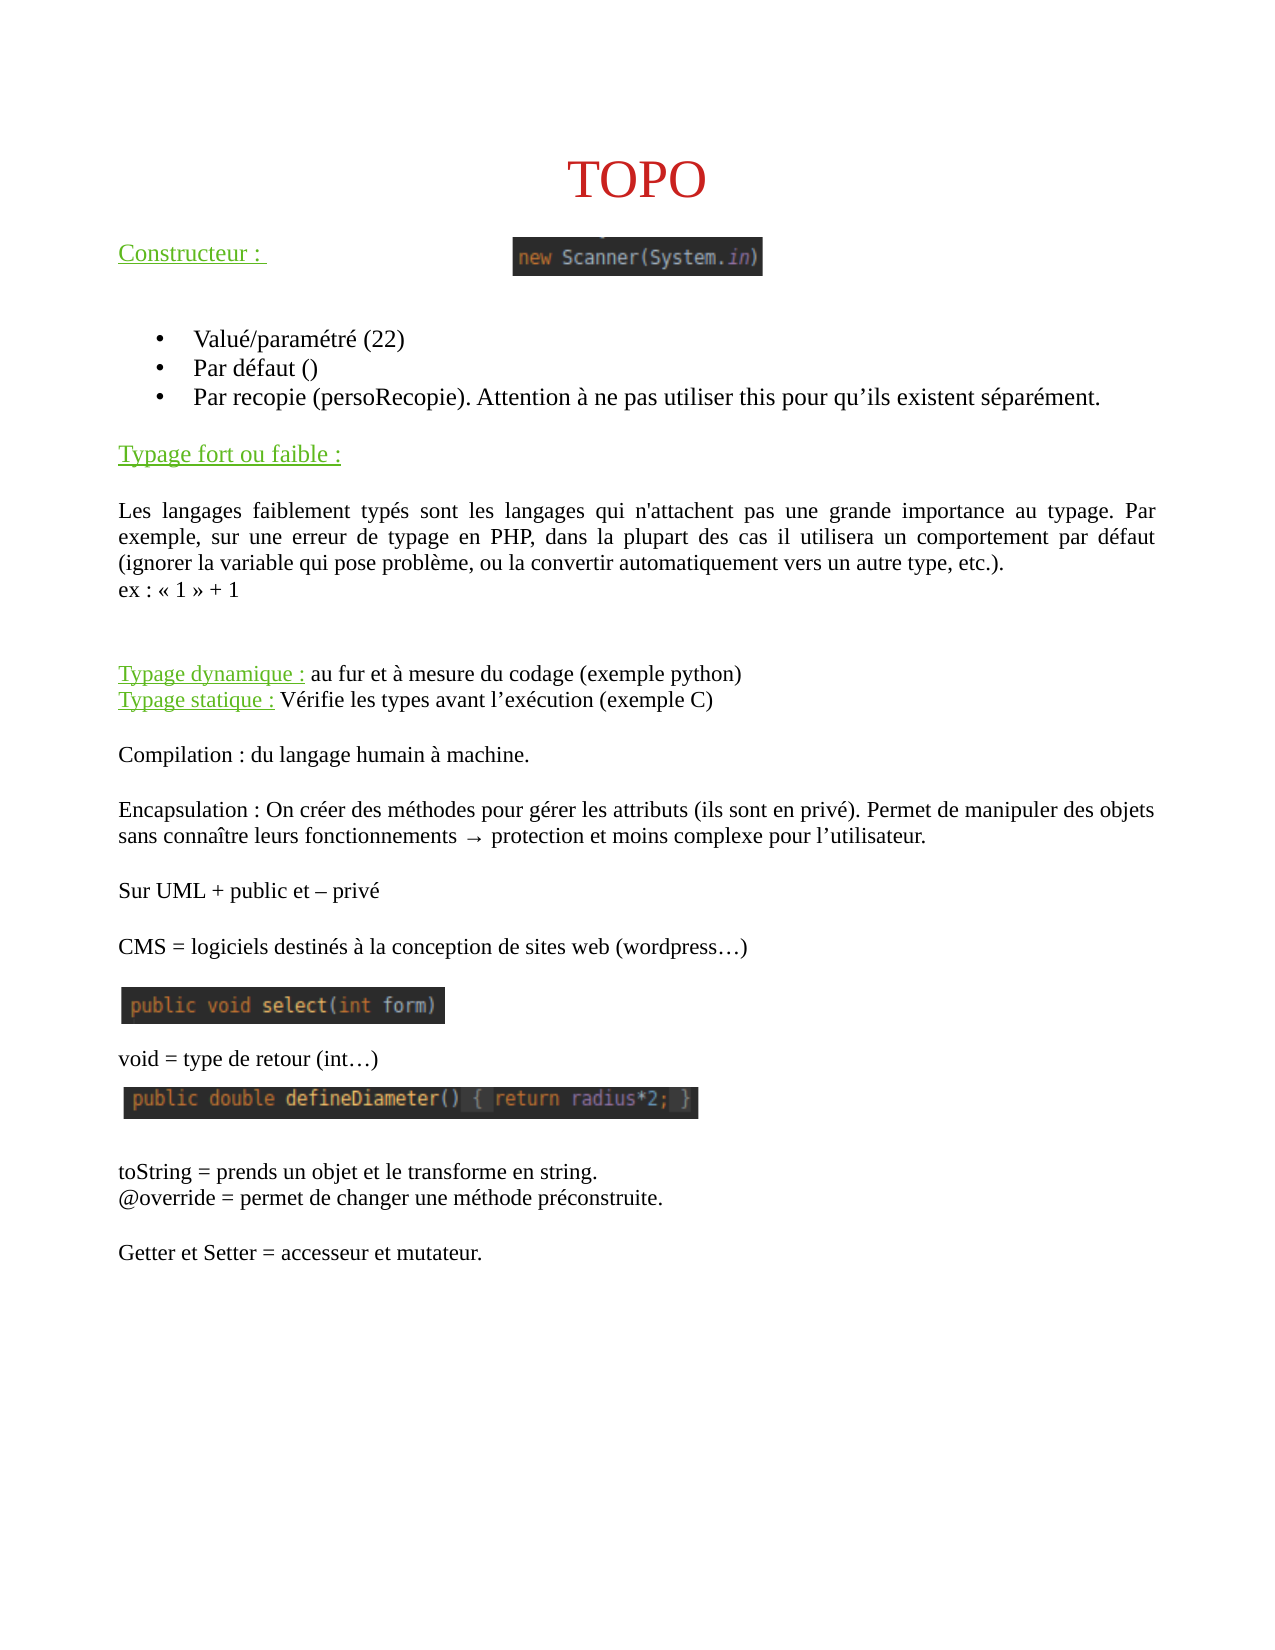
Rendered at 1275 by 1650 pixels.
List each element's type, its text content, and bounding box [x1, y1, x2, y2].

text Typage fort ou faible : [118, 439, 1157, 468]
text CMS = logiciels destinés à la conception de sites web (wordpress…) [118, 933, 1157, 959]
text TOPO [118, 147, 1157, 209]
text Typage statique : Vérifie les types avant l’exécution (exemple C) [118, 686, 1157, 712]
text Typage dynamique : au fur et à mesure du codage (exemple python) [118, 659, 1157, 686]
text Getter et Setter = accesseur et mutateur. [118, 1239, 1157, 1266]
text ex : « 1 » + 1 [118, 576, 1157, 602]
text Sur UML + public et – privé [118, 878, 1157, 904]
text Les langages faiblement typés sont les langages qui n'attachent pas une grande importance au typage. Par exemple, sur une erreur de typage en PHP, dans la plupart des cas il utilisera un comportement par défaut (ignorer la variable qui pose problème, ou la convertir automatiquement vers un autre type, etc.). [118, 497, 1157, 576]
text Encapsulation : On créer des méthodes pour gérer les attributs (ils sont en privé). Permet de manipuler des objets sans connaître leurs fonctionnements → protection et moins complexe pour l’utilisateur. [118, 796, 1157, 849]
picture [121, 987, 445, 1024]
text toString = prends un objet et le transforme en string. [118, 1158, 1157, 1184]
picture [123, 1087, 699, 1119]
text @override = permet de changer une méthode préconstruite. [118, 1184, 1157, 1211]
text Constructeur : [118, 238, 512, 267]
picture [512, 237, 763, 276]
text void = type de retour (int…) [118, 1045, 1157, 1072]
text [763, 238, 1157, 267]
list Par recopie (persoRecopie). Attention à ne pas utiliser this pour qu’ils existent séparément. [156, 382, 1157, 410]
list Valué/paramétré (22) [156, 324, 1157, 353]
list Par défaut () [156, 353, 1157, 382]
text Compilation : du langage humain à machine. [118, 741, 1157, 767]
